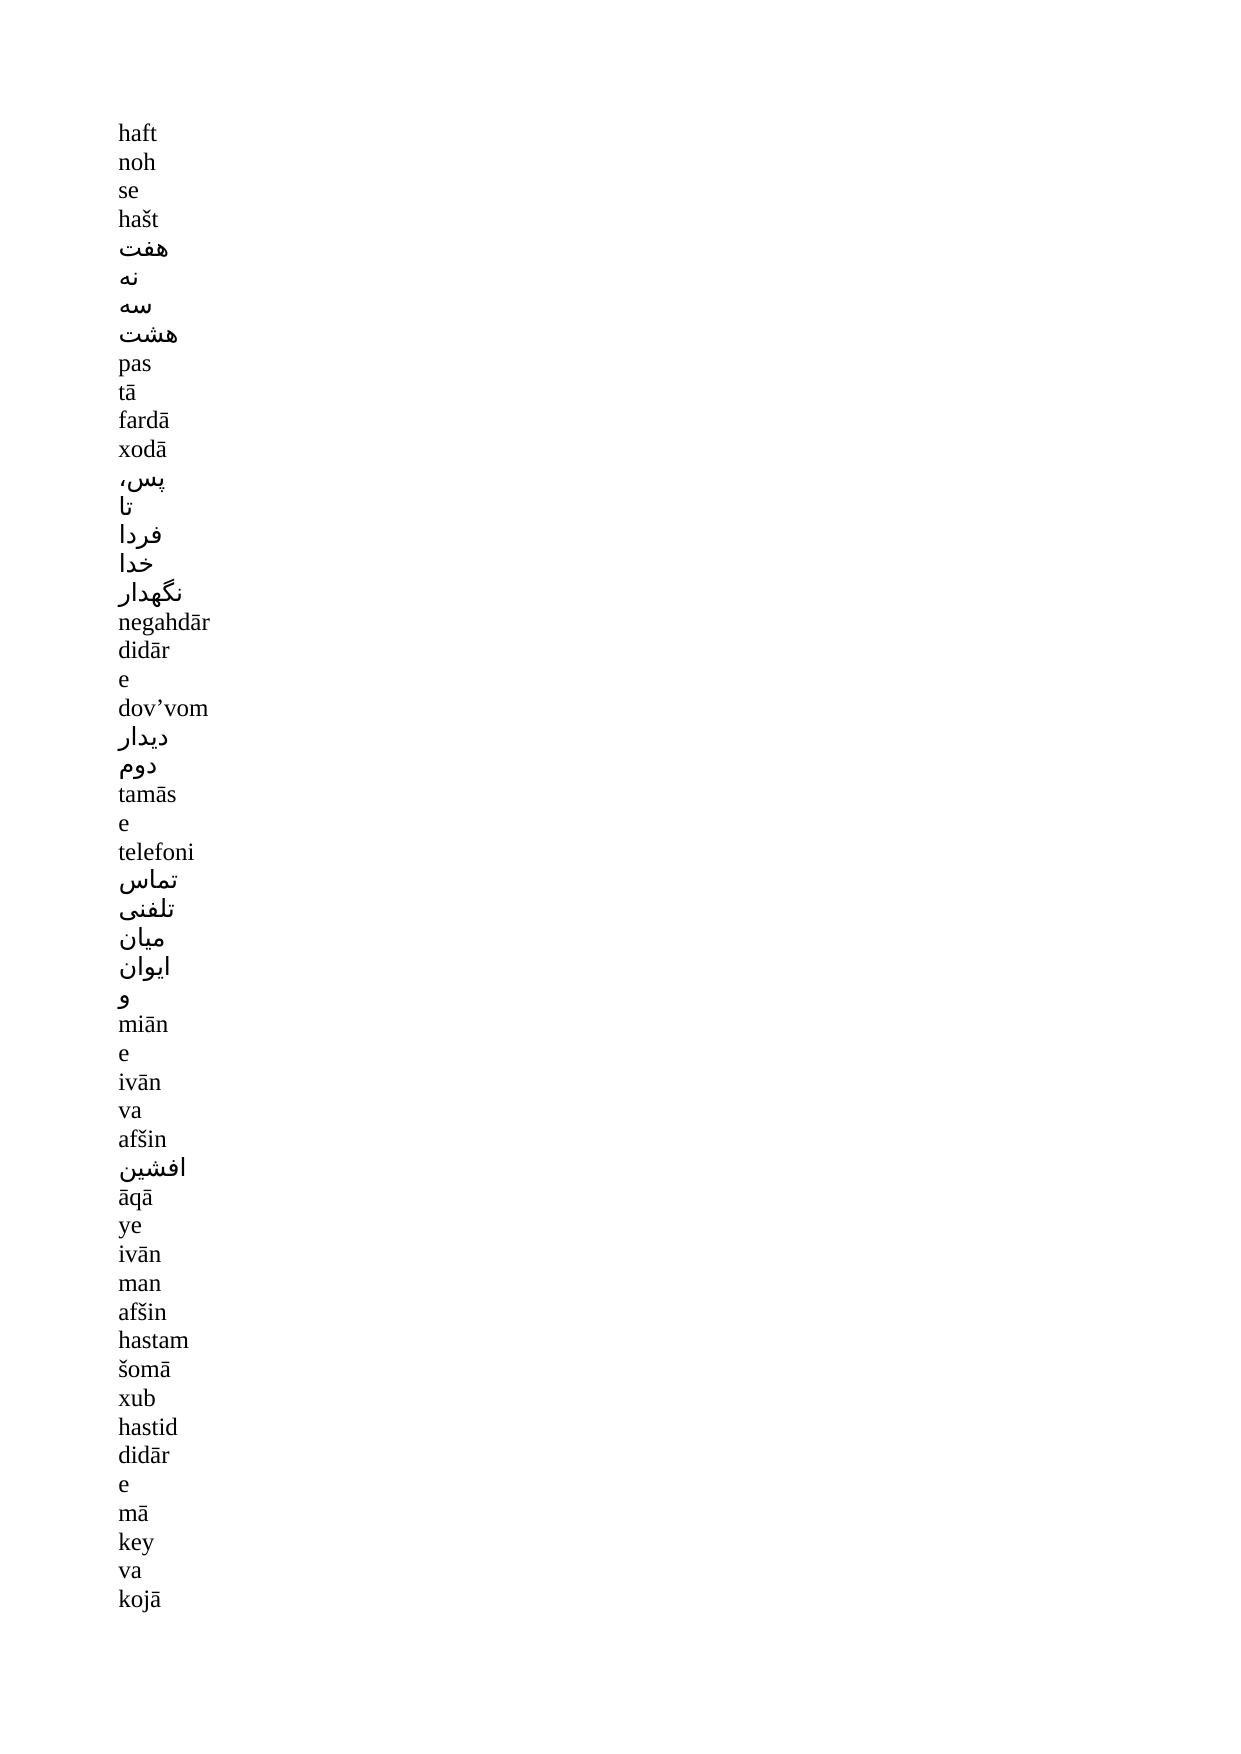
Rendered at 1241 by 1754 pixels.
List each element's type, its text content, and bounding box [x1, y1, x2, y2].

text هشت‬ [118, 319, 1122, 348]
text ‫تماس [118, 866, 1122, 894]
text تلفنى [118, 894, 1122, 923]
text e [118, 664, 1122, 693]
text xub [118, 1383, 1122, 1412]
text man [118, 1268, 1122, 1297]
text نه [118, 262, 1122, 291]
text ‫پس، [118, 463, 1122, 492]
text āqā [118, 1182, 1122, 1211]
text kojā [118, 1584, 1122, 1613]
text negahdār [118, 607, 1122, 636]
text فردا [118, 521, 1122, 549]
text ‫هفت [118, 233, 1122, 262]
text ایوان [118, 952, 1122, 981]
text ivān [118, 1067, 1122, 1096]
text hašt [118, 204, 1122, 233]
text e [118, 1469, 1122, 1498]
text دوم‬ [118, 751, 1122, 779]
text hastam [118, 1326, 1122, 1354]
text mā [118, 1498, 1122, 1527]
text key [118, 1527, 1122, 1556]
text didār [118, 636, 1122, 664]
text tā [118, 377, 1122, 406]
text fardā [118, 406, 1122, 434]
text نگهدار‬ [118, 578, 1122, 607]
text didār [118, 1441, 1122, 1469]
text xodā [118, 434, 1122, 463]
text haft [118, 118, 1122, 147]
text noh [118, 147, 1122, 176]
text dov’vom [118, 693, 1122, 722]
text hastid [118, 1412, 1122, 1441]
text telefoni [118, 837, 1122, 866]
text va [118, 1556, 1122, 1584]
text pas [118, 348, 1122, 377]
text ميان [118, 923, 1122, 952]
text e [118, 1038, 1122, 1067]
text خدا [118, 549, 1122, 578]
text ‫افشين‬ [118, 1153, 1122, 1182]
text afšin [118, 1297, 1122, 1326]
text ye [118, 1211, 1122, 1239]
text afšin [118, 1124, 1122, 1153]
text se [118, 176, 1122, 204]
text ivān [118, 1239, 1122, 1268]
text سه [118, 291, 1122, 319]
text va [118, 1096, 1122, 1124]
text تا [118, 492, 1122, 521]
text ‫دیدار [118, 722, 1122, 751]
text miān [118, 1009, 1122, 1038]
text šomā [118, 1354, 1122, 1383]
text tamās [118, 779, 1122, 808]
text e [118, 808, 1122, 837]
text و‬ [118, 981, 1122, 1009]
